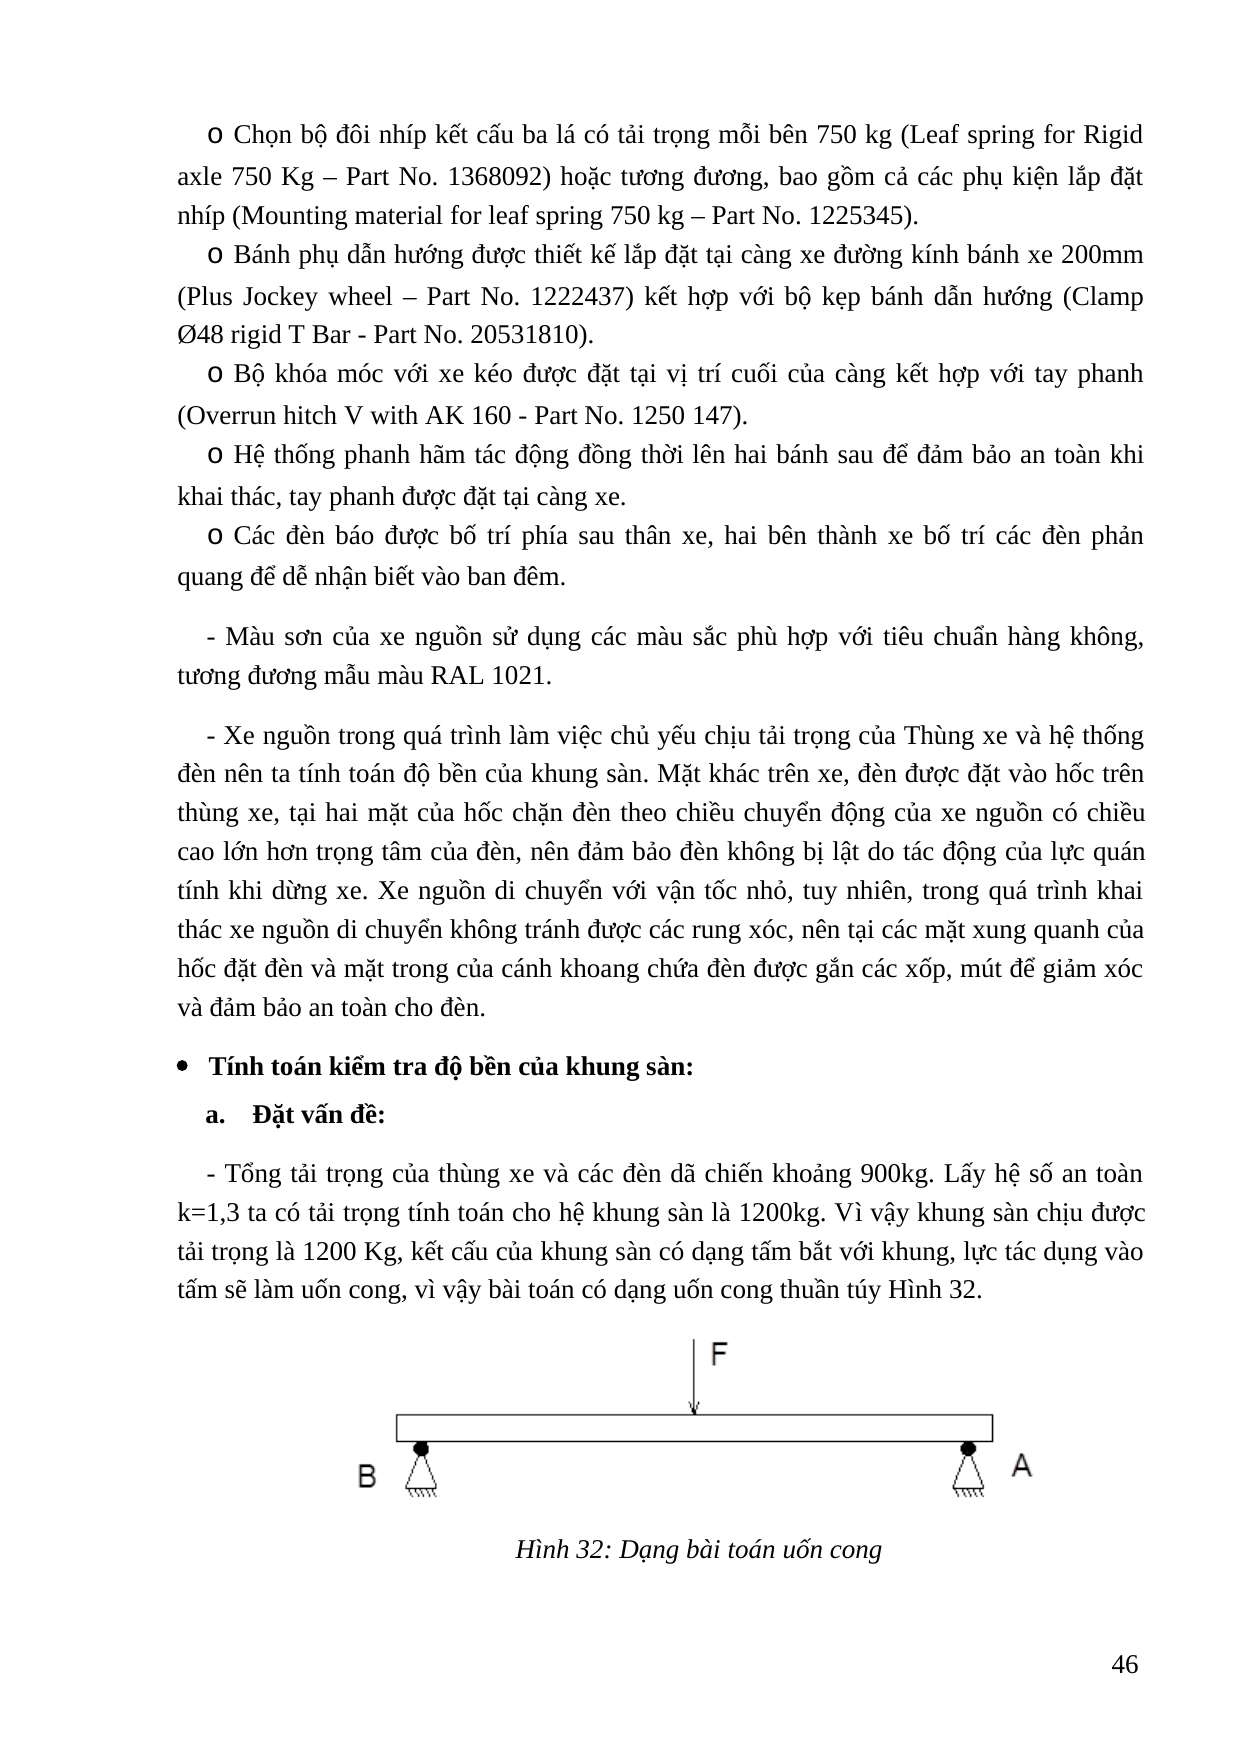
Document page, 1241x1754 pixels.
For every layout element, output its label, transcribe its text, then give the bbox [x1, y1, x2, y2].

text - Màu sơn của xe nguồn sử dụng các màu sắc phù hợp với tiêu chuẩn hàng không, tương đương mẫu màu RAL 1021. [177, 620, 1146, 690]
list Tính toán kiểm tra độ bền của khung sàn: [177, 1050, 1146, 1082]
text Hình 32: Dạng bài toán uốn cong [177, 1533, 1146, 1564]
list Bánh phụ dẫn hướng được thiết kế lắp đặt tại càng xe đường kính bánh xe 200mm (Plus Jockey wheel – Part No. 1222437) kết hợp với bộ kẹp bánh dẫn hướng (Clamp Ø48 rigid T Bar - Part No. 20531810). [177, 238, 1146, 350]
picture [354, 1333, 1042, 1502]
text - Xe nguồn trong quá trình làm việc chủ yếu chịu tải trọng của Thùng xe và hệ thống đèn nên ta tính toán độ bền của khung sàn. Mặt khác trên xe, đèn được đặt vào hốc trên thùng xe, tại hai mặt của hốc chặn đèn theo chiều chuyển động của xe nguồn có chiều cao lớn hơn trọng tâm của đèn, nên đảm bảo đèn không bị lật do tác động của lực quán tính khi dừng xe. Xe nguồn di chuyển với vận tốc nhỏ, tuy nhiên, trong quá trình khai thác xe nguồn di chuyển không tránh được các rung xóc, nên tại các mặt xung quanh của hốc đặt đèn và mặt trong của cánh khoang chứa đèn được gắn các xốp, mút để giảm xóc và đảm bảo an toàn cho đèn. [177, 719, 1146, 1022]
text - Tổng tải trọng của thùng xe và các đèn dã chiến khoảng 900kg. Lấy hệ số an toàn k=1,3 ta có tải trọng tính toán cho hệ khung sàn là 1200kg. Vì vậy khung sàn chịu được tải trọng là 1200 Kg, kết cấu của khung sàn có dạng tấm bắt với khung, lực tác dụng vào tấm sẽ làm uốn cong, vì vậy bài toán có dạng uốn cong thuần túy Hình 32. [177, 1157, 1146, 1305]
list Chọn bộ đôi nhíp kết cấu ba lá có tải trọng mỗi bên 750 kg (Leaf spring for Rigid axle 750 Kg – Part No. 1368092) hoặc tương đương, bao gồm cả các phụ kiện lắp đặt nhíp (Mounting material for leaf spring 750 kg – Part No. 1225345). [177, 118, 1146, 230]
list Đặt vấn đề: [205, 1098, 1146, 1129]
list Hệ thống phanh hãm tác động đồng thời lên hai bánh sau để đảm bảo an toàn khi khai thác, tay phanh được đặt tại càng xe. [177, 438, 1146, 511]
list Các đèn báo được bố trí phía sau thân xe, hai bên thành xe bố trí các đèn phản quang để dễ nhận biết vào ban đêm. [177, 519, 1146, 592]
list Bộ khóa móc với xe kéo được đặt tại vị trí cuối của càng kết hợp với tay phanh (Overrun hitch V with AK 160 - Part No. 1250 147). [177, 357, 1146, 430]
